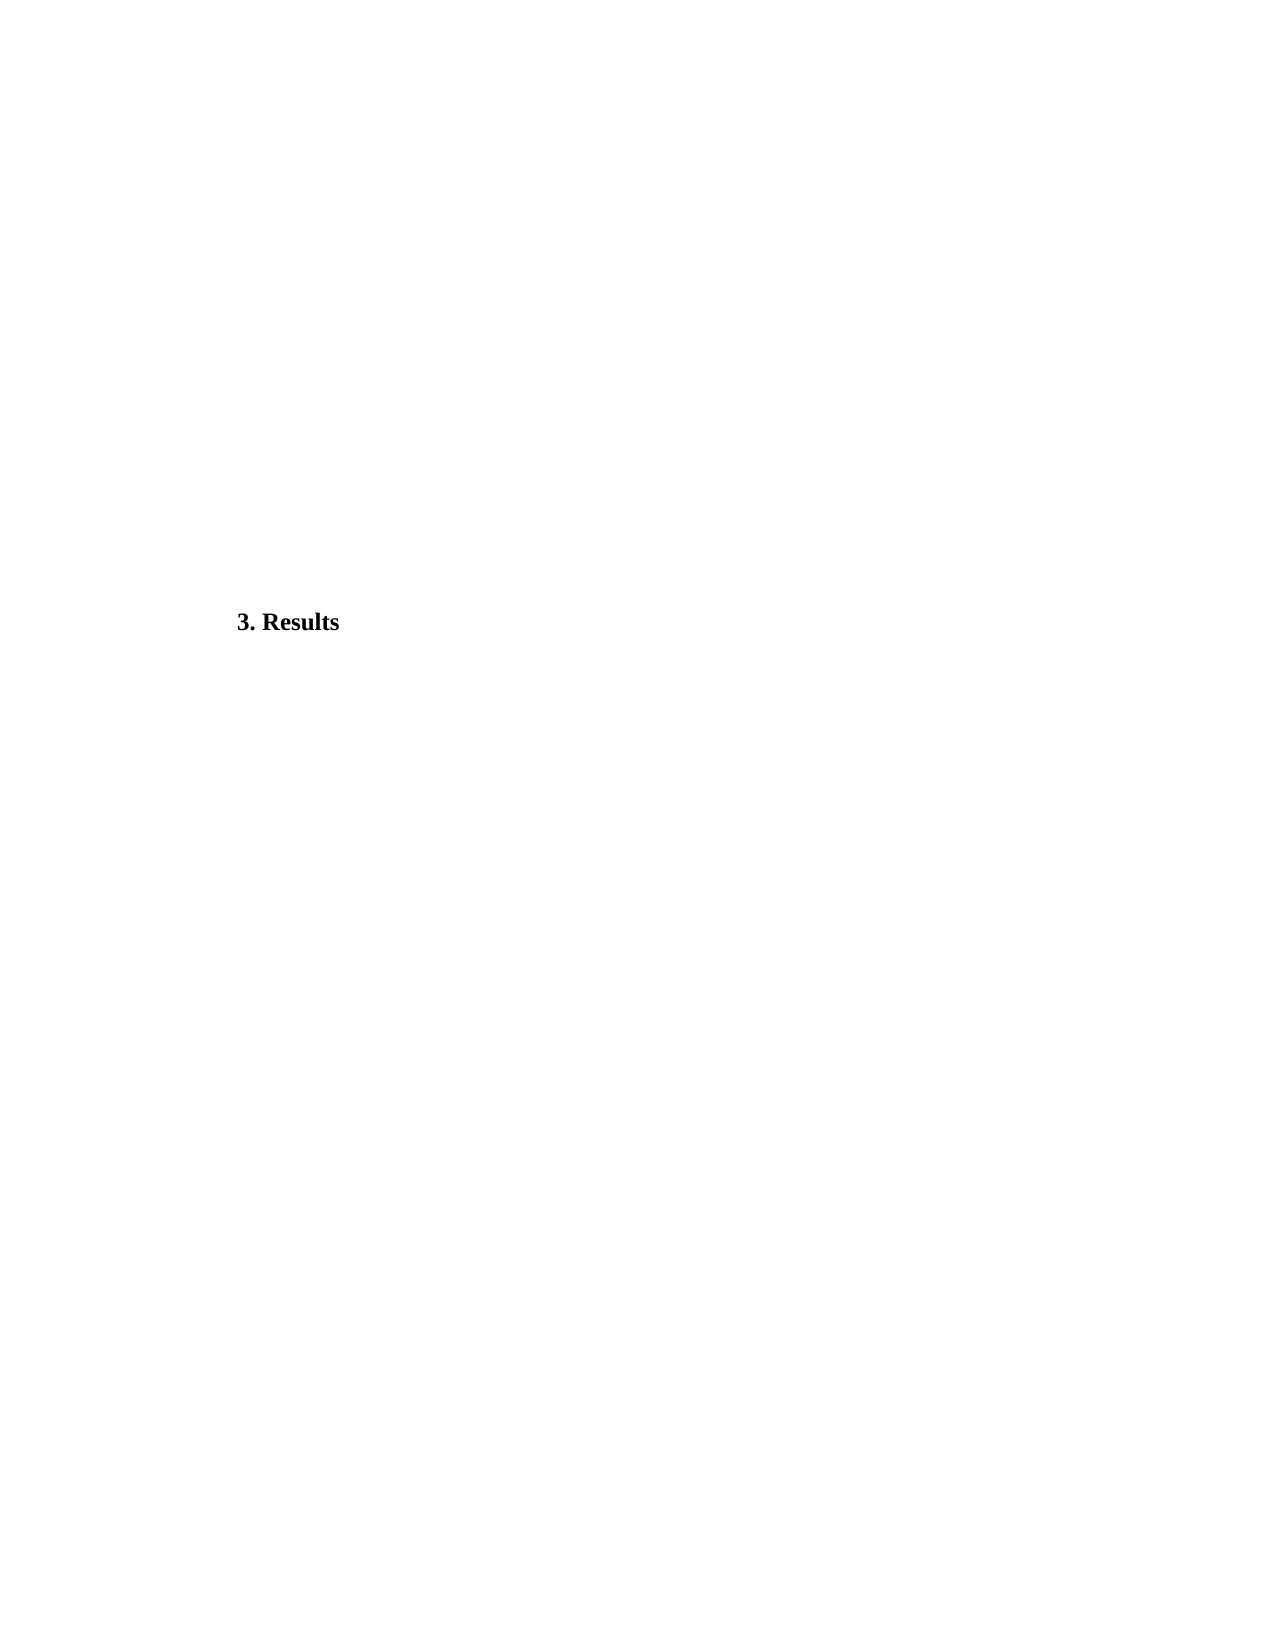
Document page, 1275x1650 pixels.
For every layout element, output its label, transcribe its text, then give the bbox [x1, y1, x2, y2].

list 3. Results [156, 147, 1157, 636]
